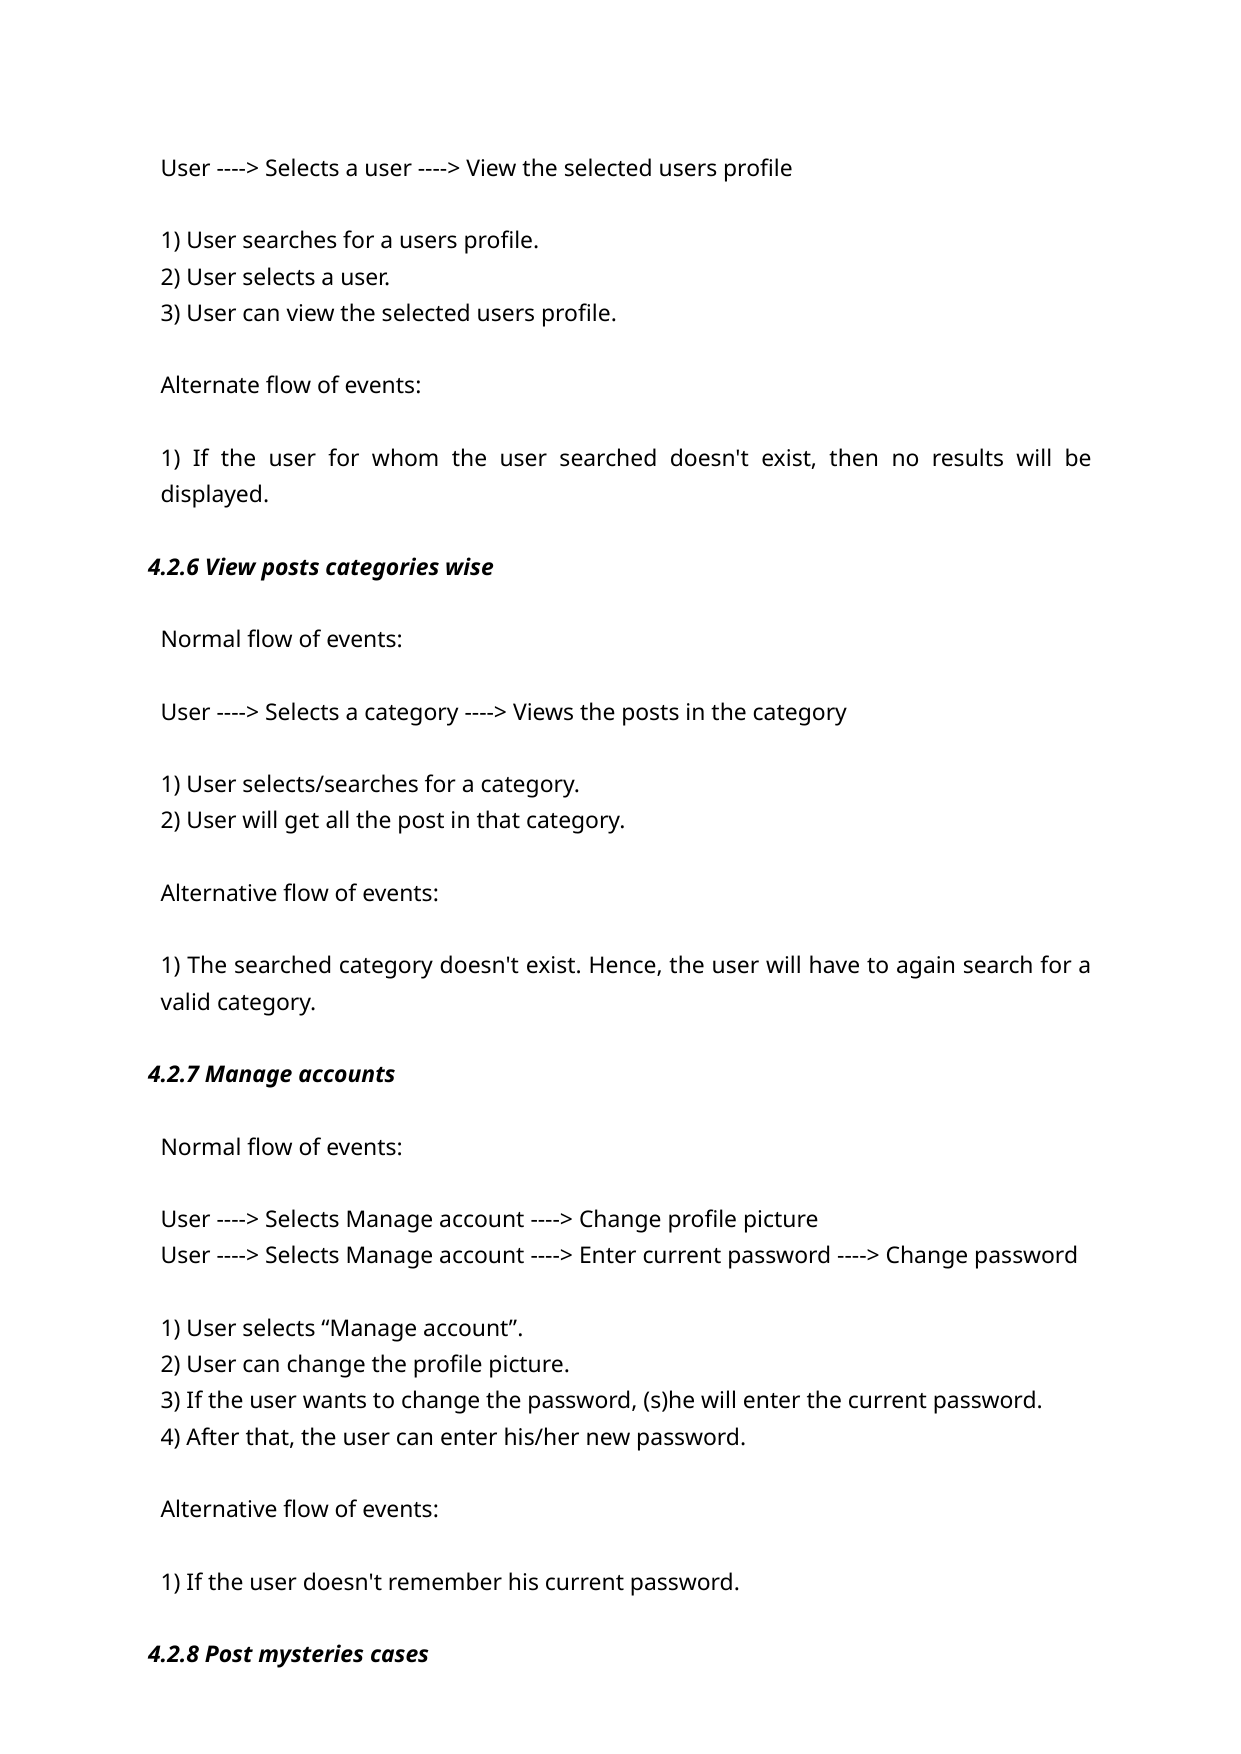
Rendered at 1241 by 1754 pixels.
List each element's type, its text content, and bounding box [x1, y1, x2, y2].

text 2) User will get all the post in that category. [160, 800, 1092, 836]
text 4.2.6 View posts categories wise [148, 546, 1092, 582]
text Alternative flow of events: [160, 872, 1092, 909]
text 1) User searches for a users profile. [160, 220, 1092, 256]
text 1) If the user doesn't remember his current password. [160, 1561, 1092, 1597]
text 1) User selects “Manage account”. [160, 1307, 1092, 1344]
text Alternative flow of events: [160, 1489, 1092, 1525]
text 1) User selects/searches for a category. [160, 764, 1092, 800]
text 1) The searched category doesn't exist. Hence, the user will have to again search for a valid category. [160, 945, 1092, 1017]
text User ----> Selects Manage account ----> Enter current password ----> Change password [160, 1235, 1092, 1271]
text User ----> Selects a category ----> Views the posts in the category [160, 691, 1092, 727]
text Alternate flow of events: [160, 365, 1092, 401]
text 1) If the user for whom the user searched doesn't exist, then no results will be displayed. [160, 437, 1092, 510]
text 3) If the user wants to change the password, (s)he will enter the current password. [160, 1380, 1092, 1416]
text 2) User can change the profile picture. [160, 1344, 1092, 1380]
text Normal flow of events: [160, 619, 1092, 655]
text 4.2.8 Post mysteries cases [148, 1634, 1092, 1670]
text 4) After that, the user can enter his/her new password. [160, 1416, 1092, 1452]
text 4.2.7 Manage accounts [148, 1054, 1092, 1090]
text User ----> Selects a user ----> View the selected users profile [160, 147, 1092, 184]
text User ----> Selects Manage account ----> Change profile picture [160, 1199, 1092, 1235]
text Normal flow of events: [160, 1126, 1092, 1162]
text 2) User selects a user. [160, 256, 1092, 292]
text 3) User can view the selected users profile. [160, 292, 1092, 329]
